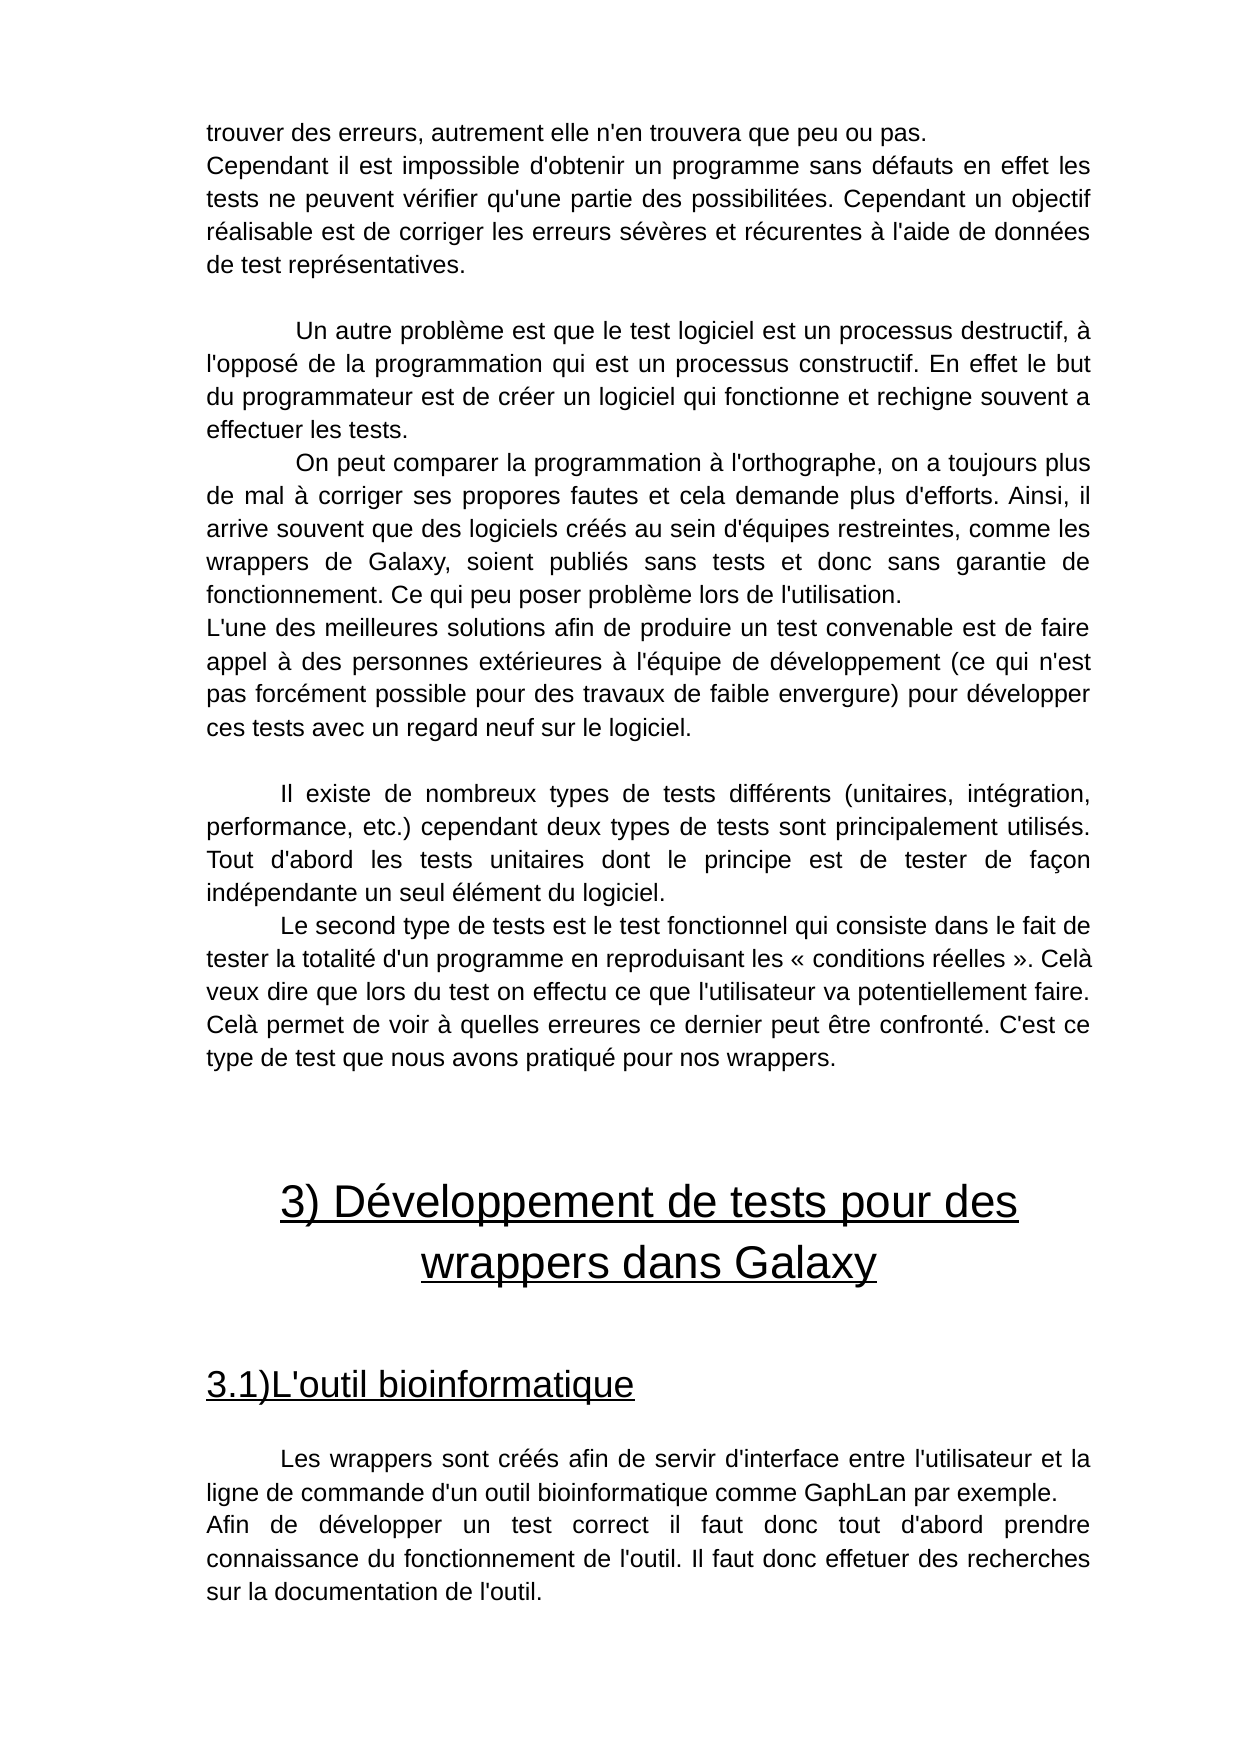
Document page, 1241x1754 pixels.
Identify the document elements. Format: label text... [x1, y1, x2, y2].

subtitle L'une des meilleures solutions afin de produire un test convenable est de faire appel à des personnes extérieures à l'équipe de développement (ce qui n'est pas forcément possible pour des travaux de faible envergure) pour développer ces tests avec un regard neuf sur le logiciel. [206, 613, 1092, 741]
text Afin de développer un test correct il faut donc tout d'abord prendre connaissance du fonctionnement de l'outil. Il faut donc effetuer des recherches sur la documentation de l'outil. [206, 1511, 1092, 1605]
text trouver des erreurs, autrement elle n'en trouvera que peu ou pas. [206, 118, 1092, 147]
text 3.1)L'outil bioinformatique [206, 1362, 1092, 1405]
text Le second type de tests est le test fonctionnel qui consiste dans le fait de tester la totalité d'un programme en reproduisant les « conditions réelles ». Celà veux dire que lors du test on effectu ce que l'utilisateur va potentiellement faire. Celà permet de voir à quelles erreures ce dernier peut être confronté. C'est ce type de test que nous avons pratiqué pour nos wrappers. [206, 911, 1092, 1071]
text Un autre problème est que le test logiciel est un processus destructif, à l'opposé de la programmation qui est un processus constructif. En effet le but du programmateur est de créer un logiciel qui fonctionne et rechigne souvent a effectuer les tests. [206, 316, 1092, 444]
text On peut comparer la programmation à l'orthographe, on a toujours plus de mal à corriger ses propores fautes et cela demande plus d'efforts. Ainsi, il arrive souvent que des logiciels créés au sein d'équipes restreintes, comme les wrappers de Galaxy, soient publiés sans tests et donc sans garantie de fonctionnement. Ce qui peu poser problème lors de l'utilisation. [206, 448, 1092, 609]
text Il existe de nombreux types de tests différents (unitaires, intégration, performance, etc.) cependant deux types de tests sont principalement utilisés. Tout d'abord les tests unitaires dont le principe est de tester de façon indépendante un seul élément du logiciel. [206, 778, 1092, 906]
text Les wrappers sont créés afin de servir d'interface entre l'utilisateur et la ligne de commande d'un outil bioinformatique comme GaphLan par exemple. [206, 1444, 1092, 1506]
text 3) Développement de tests pour des wrappers dans Galaxy [206, 1175, 1092, 1288]
text Cependant il est impossible d'obtenir un programme sans défauts en effet les tests ne peuvent vérifier qu'une partie des possibilitées. Cependant un objectif réalisable est de corriger les erreurs sévères et récurentes à l'aide de données de test représentatives. [206, 151, 1092, 279]
